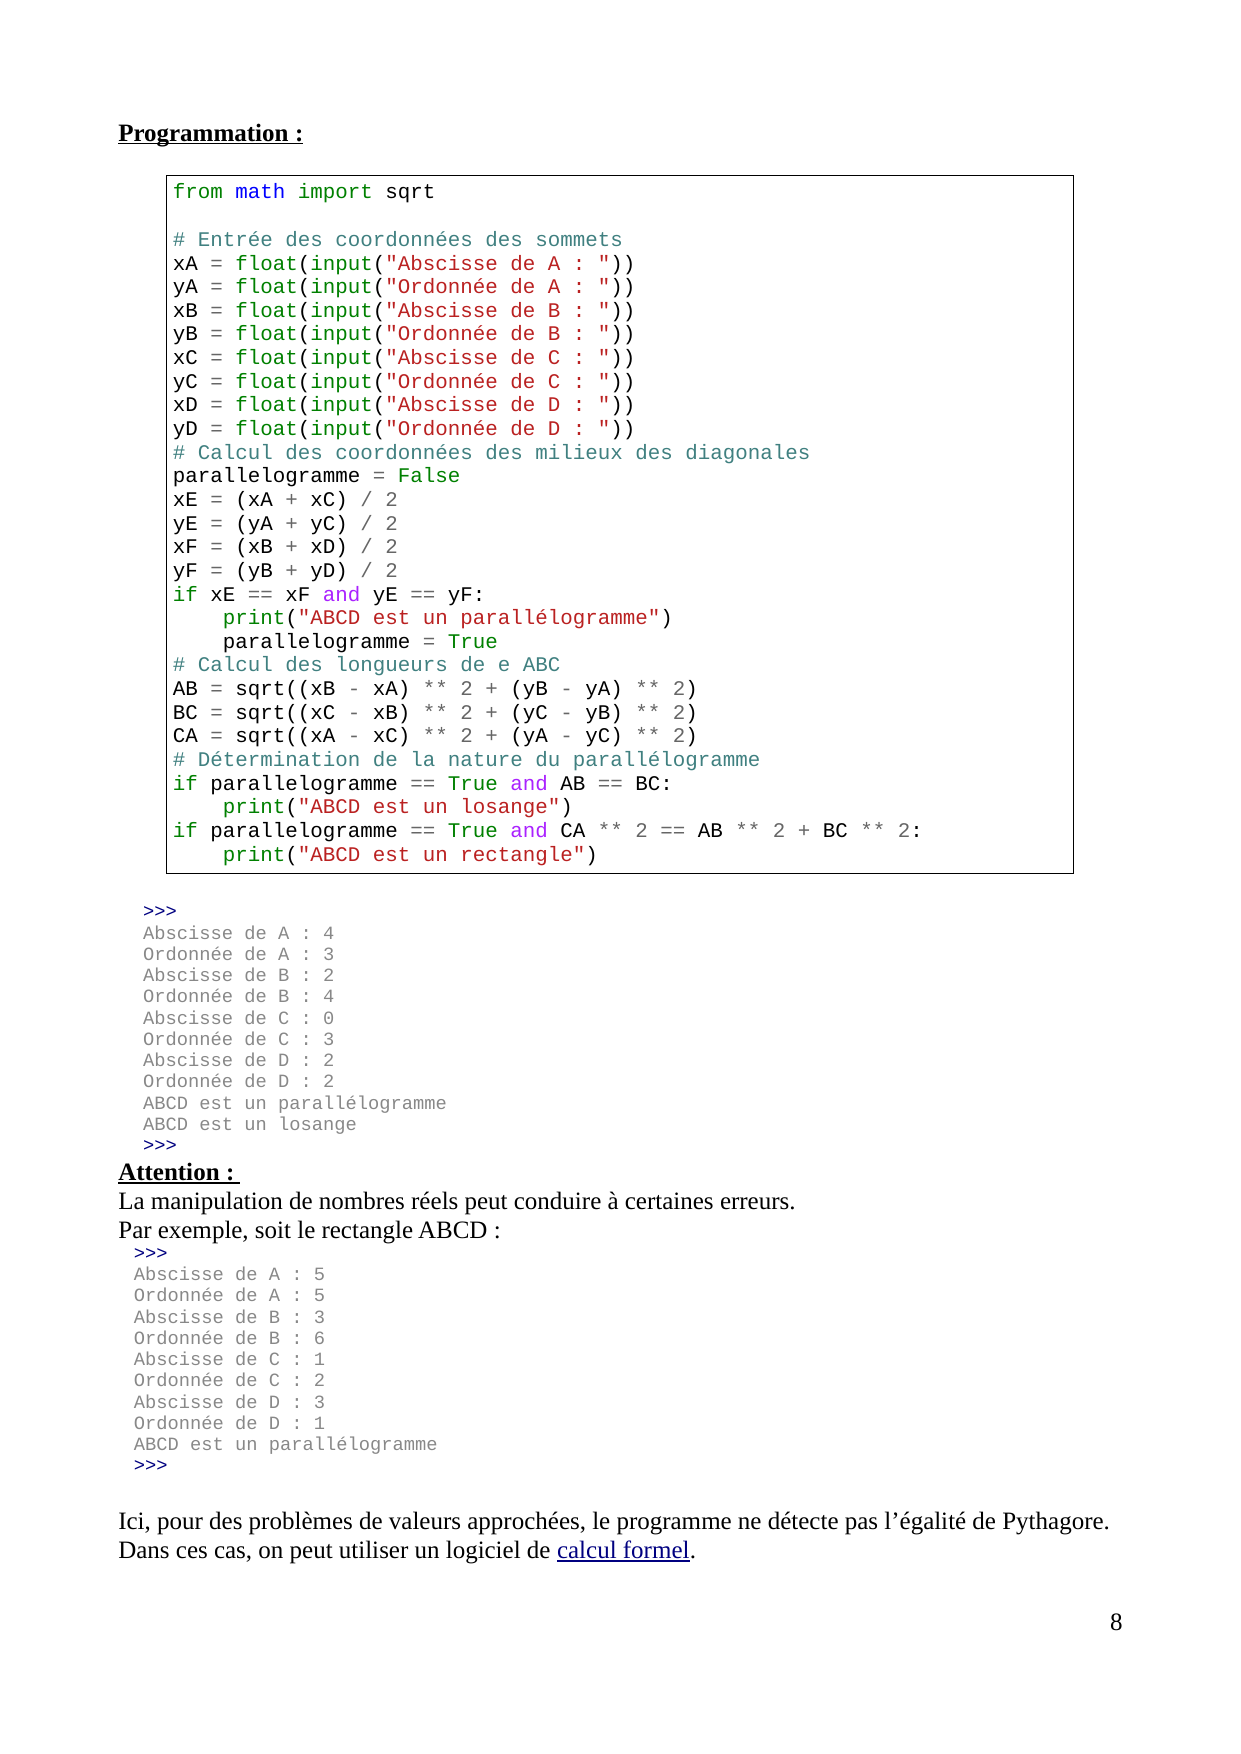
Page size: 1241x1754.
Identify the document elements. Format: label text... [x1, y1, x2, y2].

text Par exemple, soit le rectangle ABCD : [118, 1215, 1122, 1244]
text Attention : [118, 1157, 1122, 1186]
text La manipulation de nombres réels peut conduire à certaines erreurs. [118, 1186, 1122, 1215]
text Programmation : [118, 118, 1122, 147]
text Ici, pour des problèmes de valeurs approchées, le programme ne détecte pas l’égalité de Pythagore. [118, 1506, 1122, 1535]
text Dans ces cas, on peut utiliser un logiciel de calcul formel. [118, 1535, 1122, 1564]
